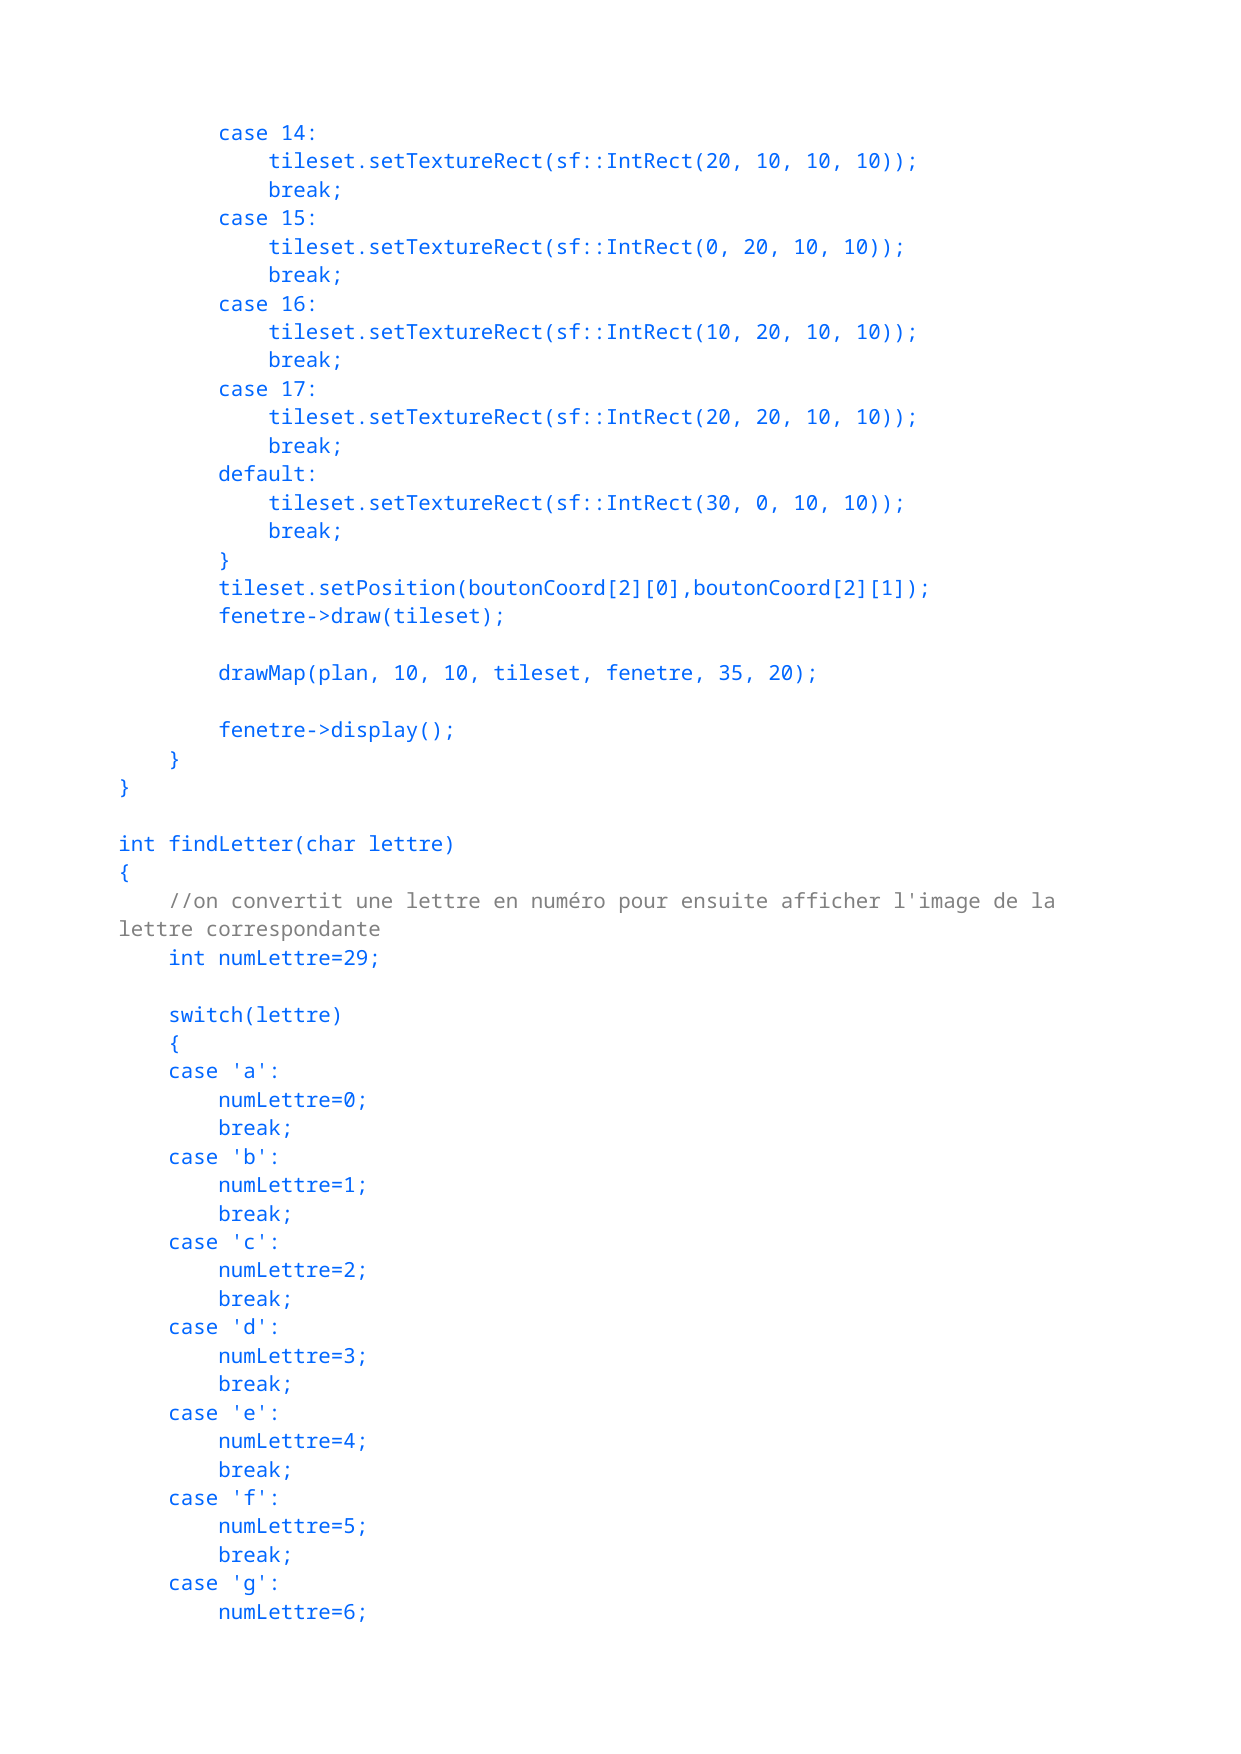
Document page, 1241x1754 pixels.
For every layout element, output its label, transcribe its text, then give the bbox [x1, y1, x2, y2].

text default: [118, 459, 1122, 488]
text numLettre=5; [118, 1512, 1122, 1540]
text tileset.setTextureRect(sf::IntRect(20, 20, 10, 10)); [118, 402, 1122, 431]
text tileset.setTextureRect(sf::IntRect(10, 20, 10, 10)); [118, 317, 1122, 346]
text case 'g': [118, 1568, 1122, 1597]
text { [118, 857, 1122, 886]
text break; [118, 1540, 1122, 1568]
text numLettre=4; [118, 1426, 1122, 1455]
text fenetre->draw(tileset); [118, 602, 1122, 630]
text break; [118, 516, 1122, 545]
text break; [118, 1113, 1122, 1142]
text break; [118, 346, 1122, 374]
text numLettre=6; [118, 1597, 1122, 1625]
text } [118, 772, 1122, 801]
text numLettre=3; [118, 1341, 1122, 1369]
text case 'a': [118, 1057, 1122, 1085]
text case 16: [118, 289, 1122, 317]
text case 14: [118, 118, 1122, 147]
text break; [118, 1284, 1122, 1312]
text break; [118, 431, 1122, 459]
text numLettre=1; [118, 1170, 1122, 1199]
text numLettre=2; [118, 1256, 1122, 1284]
text case 17: [118, 374, 1122, 402]
text numLettre=0; [118, 1085, 1122, 1113]
text } [118, 545, 1122, 573]
text break; [118, 175, 1122, 203]
text case 'c': [118, 1227, 1122, 1256]
text case 'b': [118, 1142, 1122, 1170]
text case 'f': [118, 1483, 1122, 1512]
text } [118, 744, 1122, 772]
text tileset.setTextureRect(sf::IntRect(0, 20, 10, 10)); [118, 232, 1122, 260]
text int findLetter(char lettre) [118, 829, 1122, 857]
text //on convertit une lettre en numéro pour ensuite afficher l'image de la lettre correspondante [118, 886, 1122, 943]
text case 'd': [118, 1312, 1122, 1341]
text break; [118, 1199, 1122, 1227]
text break; [118, 1455, 1122, 1483]
text break; [118, 260, 1122, 289]
text break; [118, 1369, 1122, 1398]
text tileset.setPosition(boutonCoord[2][0],boutonCoord[2][1]); [118, 573, 1122, 602]
text { [118, 1028, 1122, 1057]
text int numLettre=29; [118, 943, 1122, 971]
text switch(lettre) [118, 1000, 1122, 1028]
text tileset.setTextureRect(sf::IntRect(30, 0, 10, 10)); [118, 488, 1122, 516]
text case 15: [118, 203, 1122, 232]
text case 'e': [118, 1398, 1122, 1426]
text fenetre->display(); [118, 715, 1122, 744]
text tileset.setTextureRect(sf::IntRect(20, 10, 10, 10)); [118, 147, 1122, 175]
text drawMap(plan, 10, 10, tileset, fenetre, 35, 20); [118, 658, 1122, 687]
